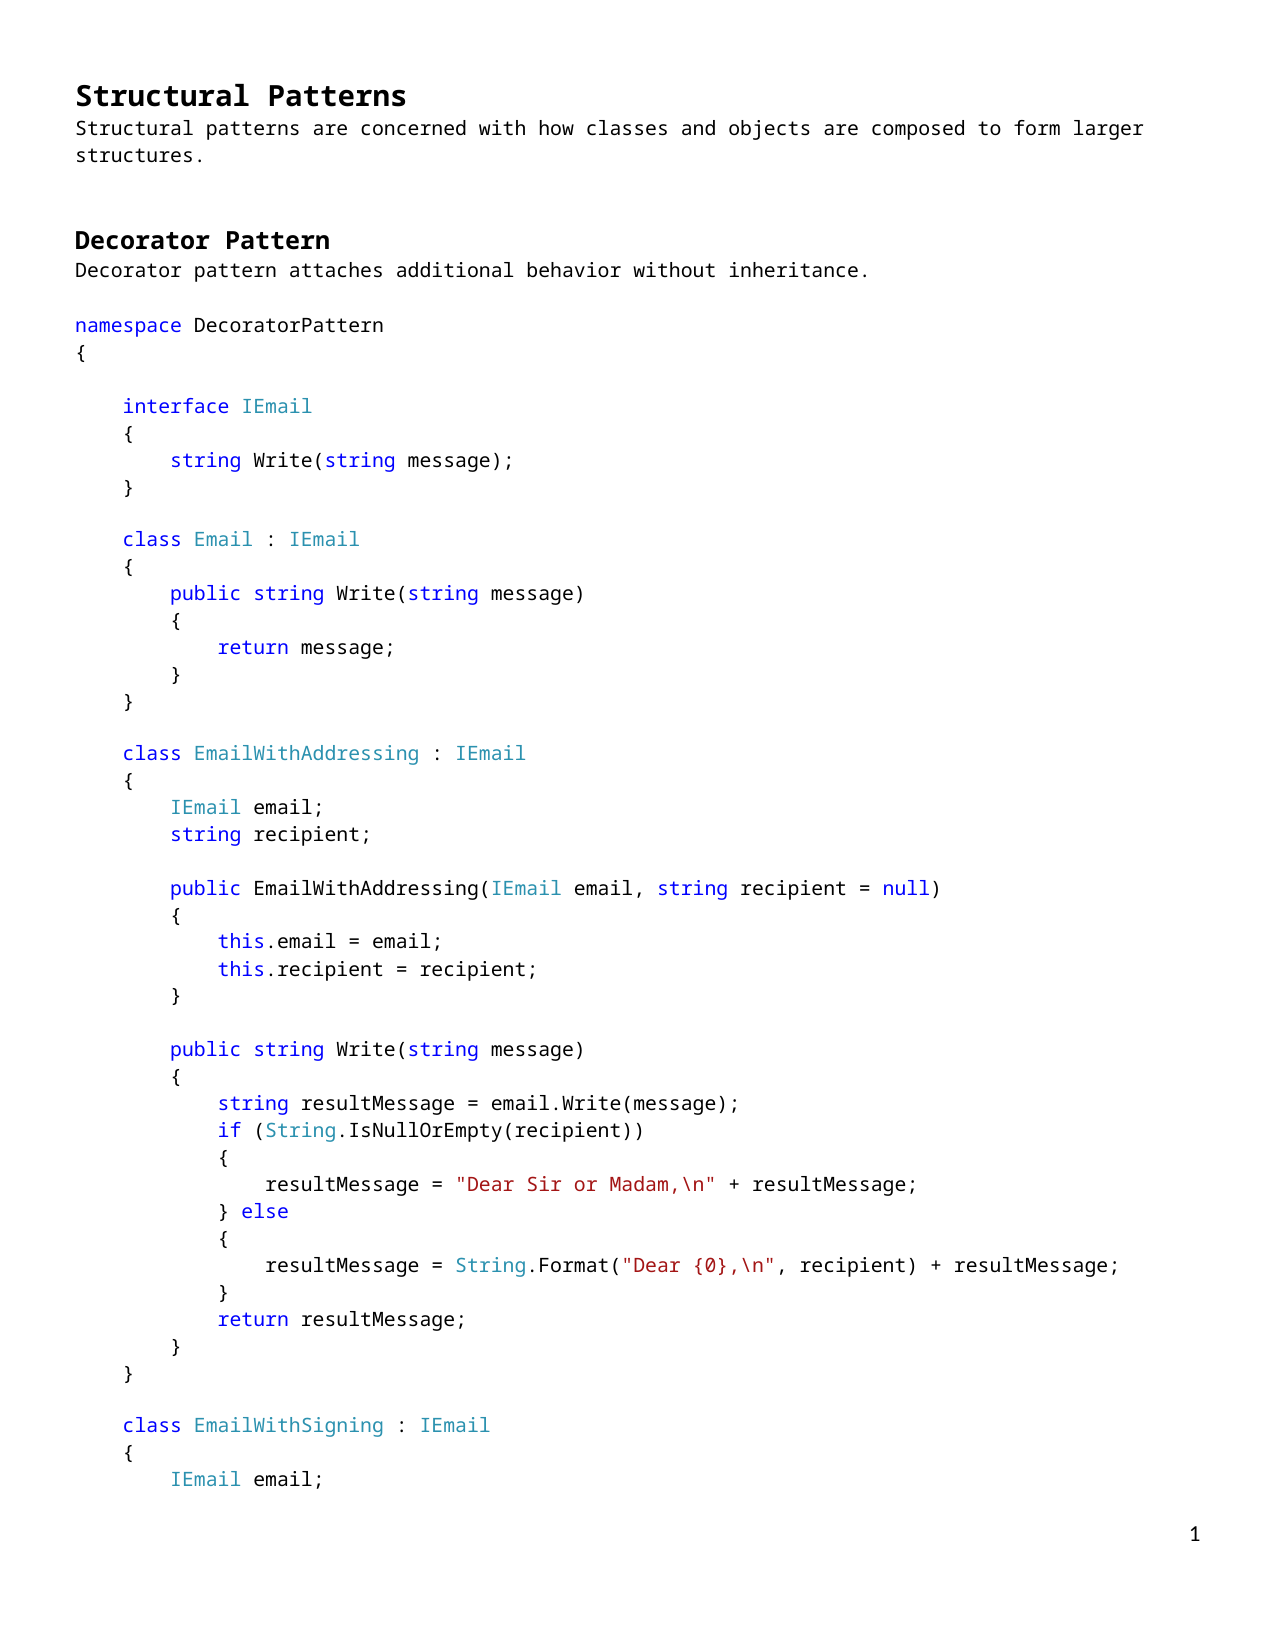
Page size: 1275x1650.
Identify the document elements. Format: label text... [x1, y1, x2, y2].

text class EmailWithSigning : IEmail [75, 1411, 1200, 1438]
text return resultMessage; [75, 1306, 1200, 1332]
text if (String.IsNullOrEmpty(recipient)) [75, 1117, 1200, 1144]
text resultMessage = "Dear Sir or Madam,\n" + resultMessage; [75, 1171, 1200, 1198]
text { [75, 1224, 1200, 1252]
text } [75, 1359, 1200, 1386]
text { [75, 419, 1200, 447]
text resultMessage = String.Format("Dear {0},\n", recipient) + resultMessage; [75, 1252, 1200, 1278]
text namespace DecoratorPattern [75, 312, 1200, 339]
text } else [75, 1198, 1200, 1224]
text } [75, 687, 1200, 714]
text } [75, 1278, 1200, 1306]
text Structural patterns are concerned with how classes and objects are composed to form larger structures. [75, 115, 1200, 169]
text return message; [75, 633, 1200, 660]
text } [75, 660, 1200, 687]
text public EmailWithAddressing(IEmail email, string recipient = null) [75, 874, 1200, 901]
text public string Write(string message) [75, 579, 1200, 606]
text this.recipient = recipient; [75, 955, 1200, 982]
text { [75, 1063, 1200, 1090]
text { [75, 766, 1200, 793]
text { [75, 552, 1200, 579]
text string resultMessage = email.Write(message); [75, 1090, 1200, 1117]
text string Write(string message); [75, 447, 1200, 473]
text interface IEmail [75, 393, 1200, 419]
text } [75, 1332, 1200, 1359]
text Decorator Pattern [75, 223, 1200, 257]
text string recipient; [75, 820, 1200, 847]
text class Email : IEmail [75, 525, 1200, 552]
text { [75, 901, 1200, 928]
text Structural Patterns [75, 75, 1200, 115]
text } [75, 473, 1200, 501]
text { [75, 1438, 1200, 1465]
text IEmail email; [75, 1465, 1200, 1492]
text public string Write(string message) [75, 1036, 1200, 1063]
text Decorator pattern attaches additional behavior without inheritance. [75, 257, 1200, 312]
text { [75, 1144, 1200, 1171]
text { [75, 339, 1200, 366]
text class EmailWithAddressing : IEmail [75, 739, 1200, 766]
text { [75, 606, 1200, 633]
text IEmail email; [75, 793, 1200, 820]
text } [75, 982, 1200, 1009]
text this.email = email; [75, 928, 1200, 955]
